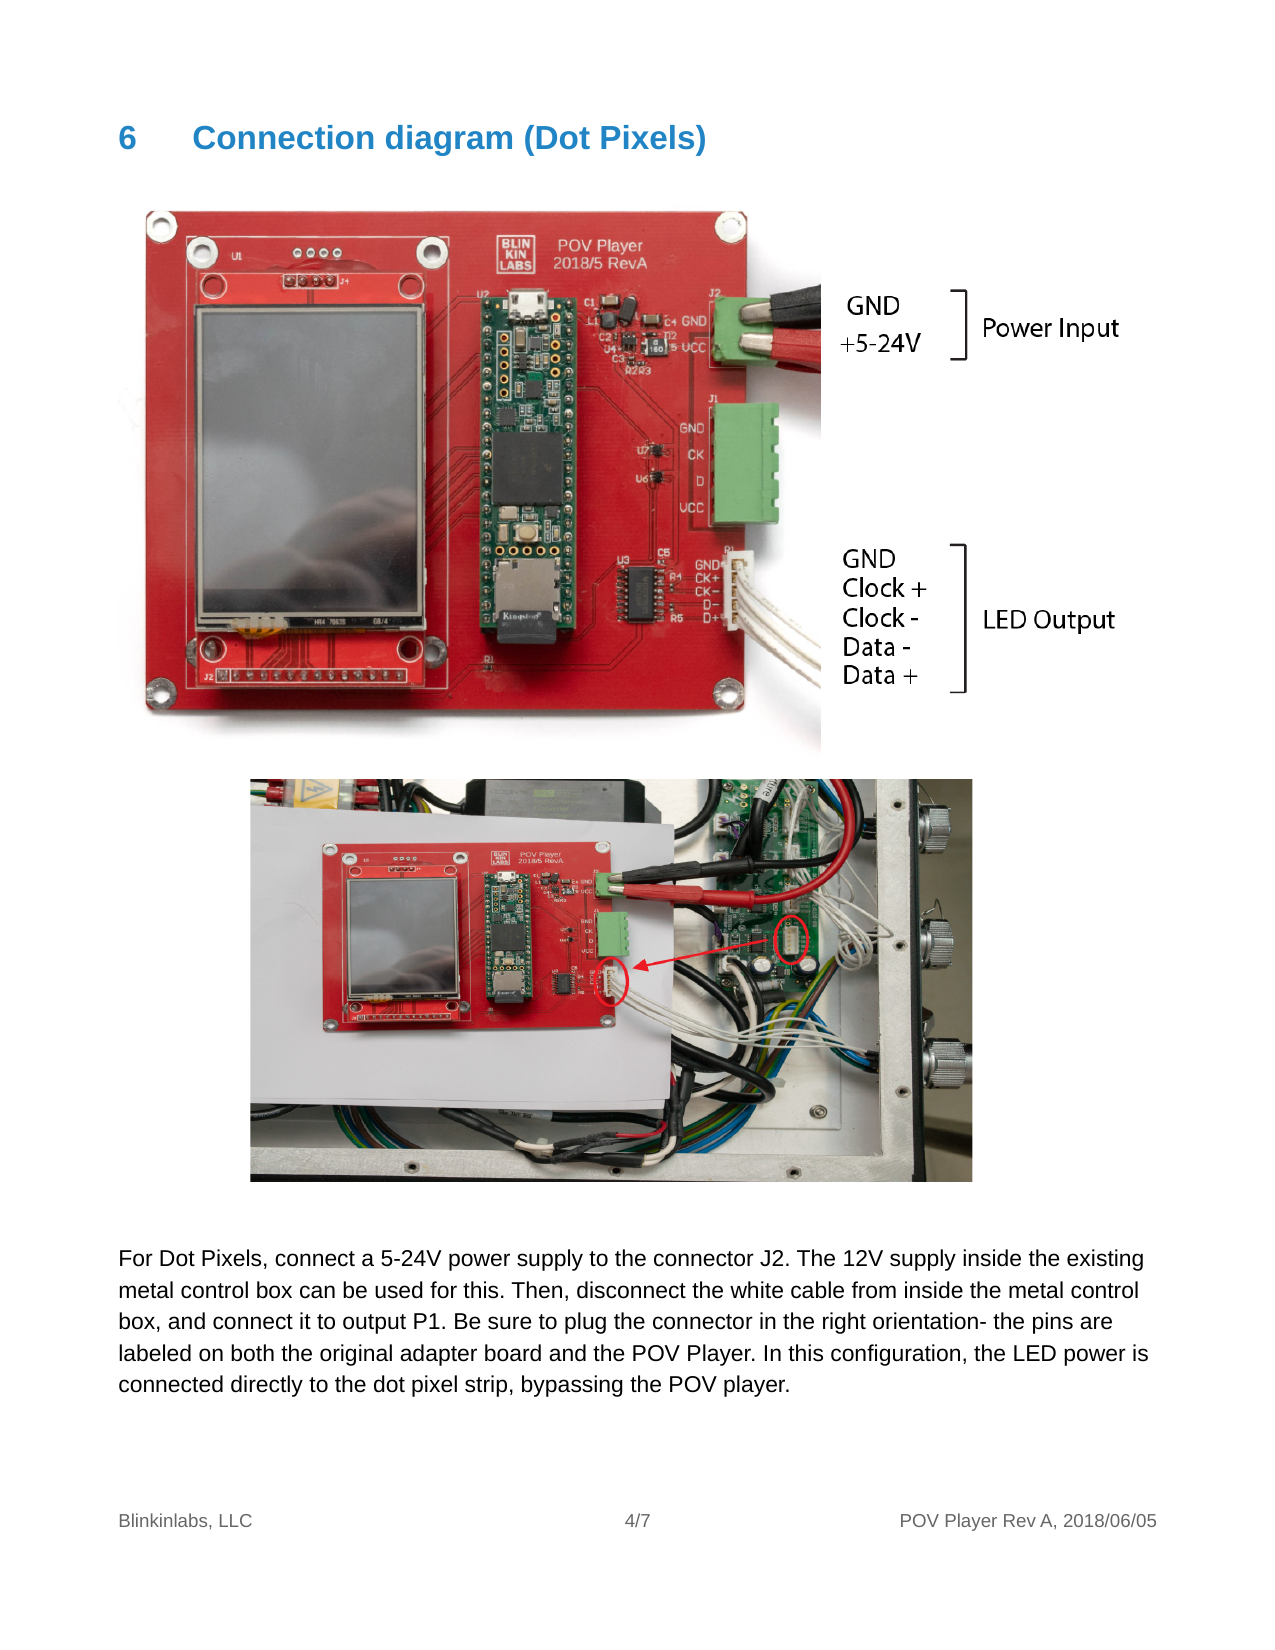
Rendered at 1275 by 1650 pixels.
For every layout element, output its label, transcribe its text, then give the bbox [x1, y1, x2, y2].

text For Dot Pixels, connect a 5-24V power supply to the connector J2. The 12V supply inside the existing metal control box can be used for this. Then, disconnect the white cable from inside the metal control box, and connect it to output P1. Be sure to plug the connector in the right orientation- the pins are labeled on both the original adapter board and the POV Player. In this configuration, the LED power is connected directly to the dot pixel strip, bypassing the POV player. [118, 1245, 1157, 1398]
picture [118, 176, 1157, 1182]
subtitle Connection diagram (Dot Pixels) [118, 118, 1157, 157]
